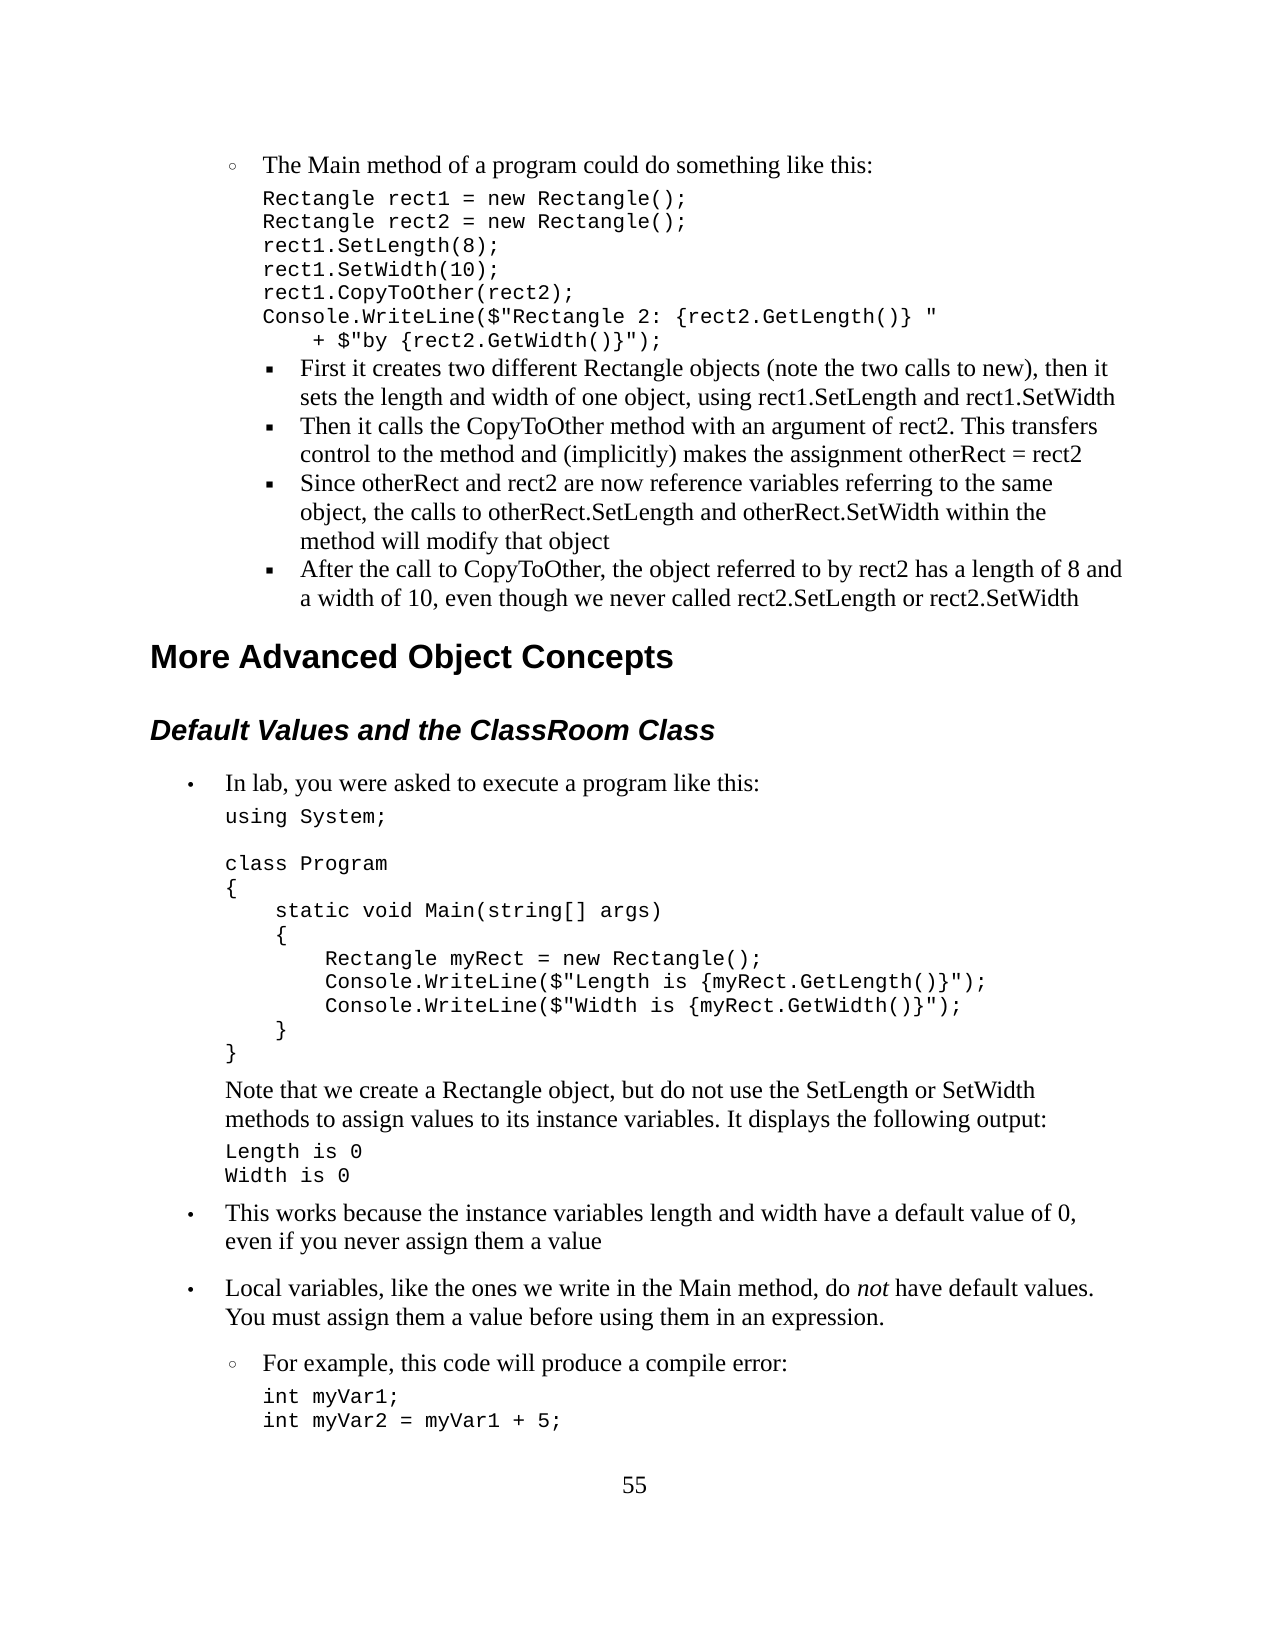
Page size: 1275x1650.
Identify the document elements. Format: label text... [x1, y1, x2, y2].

list After the call to CopyToOther, the object referred to by rect2 has a length of 8 and a width of 10, even though we never called rect2.SetLength or rect2.SetWidth [262, 554, 1125, 612]
list Length is 0 [187, 1141, 1125, 1165]
list static void Main(string[] args) [187, 900, 1125, 924]
list First it creates two different Rectangle objects (note the two calls to new), then it sets the length and width of one object, using rect1.SetLength and rect1.SetWidth [262, 353, 1125, 411]
list Note that we create a Rectangle object, but do not use the SetLength or SetWidth methods to assign values to its instance variables. It displays the following output: [187, 1075, 1125, 1132]
list Then it calls the CopyToOther method with an argument of rect2. This transfers control to the method and (implicitly) makes the assignment otherRect = rect2 [262, 411, 1125, 468]
list Console.WriteLine($"Width is {myRect.GetWidth()}"); [187, 995, 1125, 1019]
list This works because the instance variables length and width have a default value of 0, even if you never assign them a value [187, 1198, 1125, 1255]
list } [187, 1042, 1125, 1066]
list For example, this code will produce a compile error: [225, 1348, 1125, 1377]
list } [187, 1019, 1125, 1042]
list { [187, 877, 1125, 900]
subtitle Default Values and the ClassRoom Class [150, 713, 1125, 747]
list using System; [187, 806, 1125, 829]
list Console.WriteLine($"Rectangle 2: {rect2.GetLength()} " [225, 306, 1125, 329]
list rect1.SetLength(8); [225, 235, 1125, 259]
list Since otherRect and rect2 are now reference variables referring to the same object, the calls to otherRect.SetLength and otherRect.SetWidth within the method will modify that object [262, 468, 1125, 554]
list Width is 0 [187, 1165, 1125, 1189]
list { [187, 924, 1125, 948]
list In lab, you were asked to execute a program like this: [187, 768, 1125, 797]
subtitle More Advanced Object Concepts [150, 637, 1125, 676]
list rect1.SetWidth(10); [225, 259, 1125, 282]
list class Program [187, 853, 1125, 877]
list int myVar2 = myVar1 + 5; [225, 1410, 1125, 1433]
list Rectangle rect2 = new Rectangle(); [225, 211, 1125, 235]
list Rectangle myRect = new Rectangle(); [187, 948, 1125, 971]
list The Main method of a program could do something like this: [225, 150, 1125, 179]
list + $"by {rect2.GetWidth()}"); [225, 329, 1125, 353]
list Console.WriteLine($"Length is {myRect.GetLength()}"); [187, 971, 1125, 995]
list Rectangle rect1 = new Rectangle(); [225, 188, 1125, 211]
list rect1.CopyToOther(rect2); [225, 282, 1125, 306]
list Local variables, like the ones we write in the Main method, do not have default values. You must assign them a value before using them in an expression. [187, 1273, 1125, 1331]
list int myVar1; [225, 1386, 1125, 1410]
